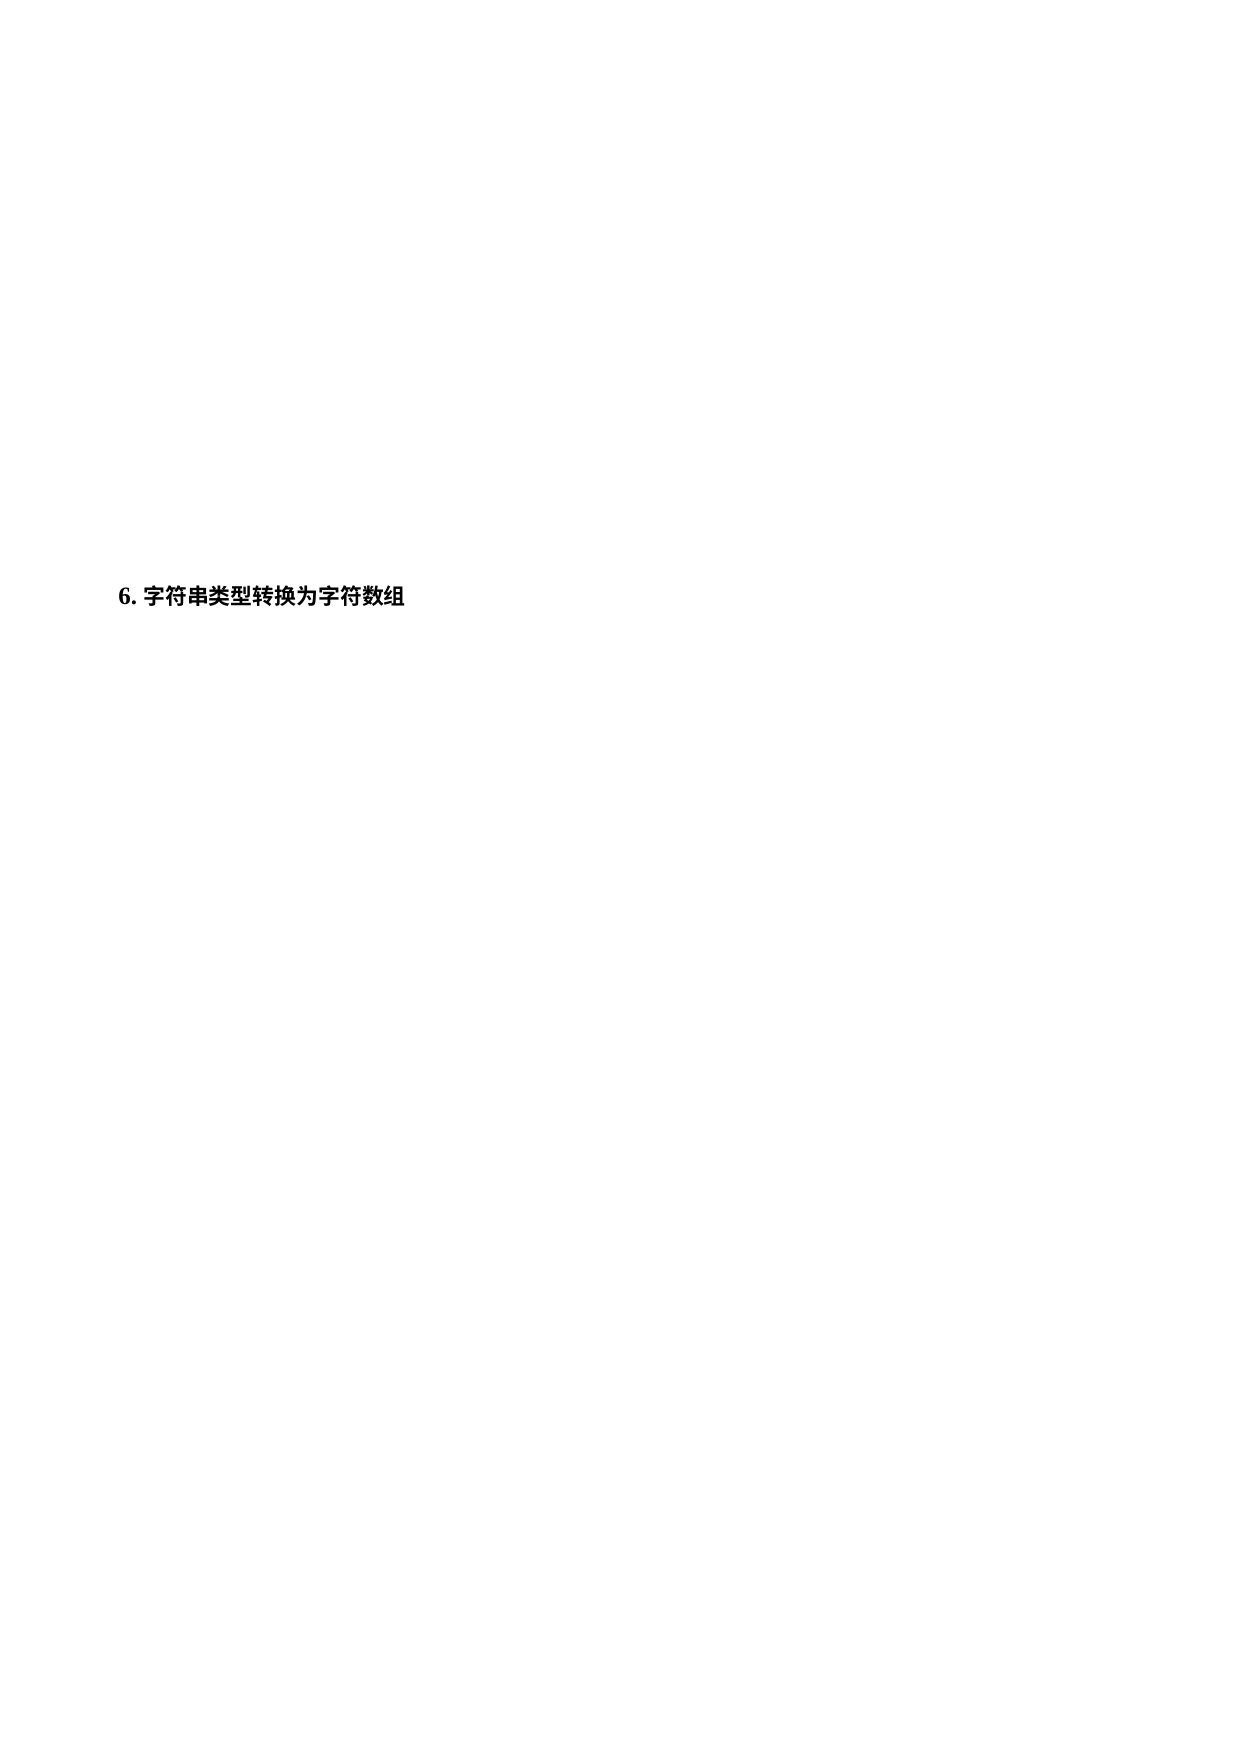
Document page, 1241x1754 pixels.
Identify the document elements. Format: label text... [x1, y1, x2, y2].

text 6. 字符串类型转换为字符数组 [118, 579, 1122, 611]
